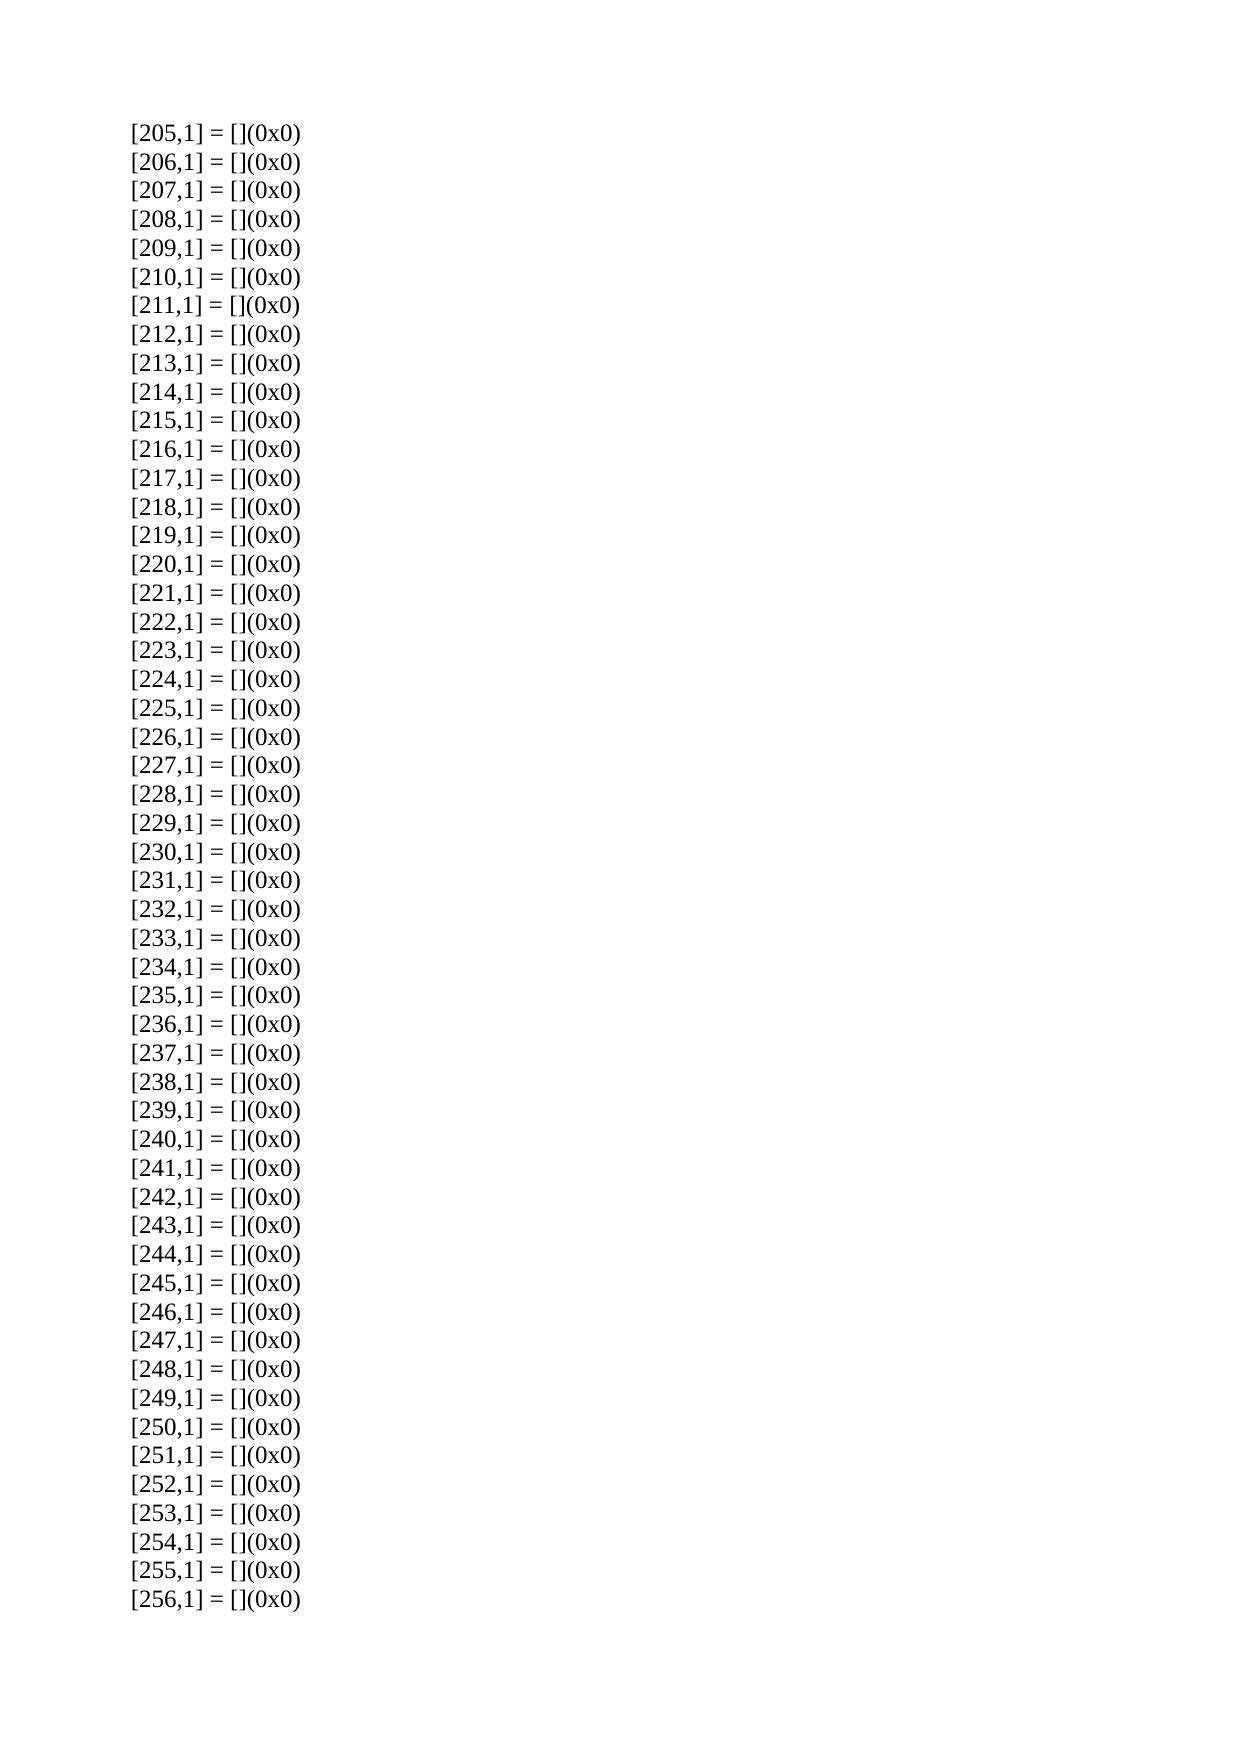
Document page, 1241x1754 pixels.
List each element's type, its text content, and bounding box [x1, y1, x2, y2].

text [209,1] = [](0x0) [118, 233, 1122, 262]
text [229,1] = [](0x0) [118, 808, 1122, 837]
text [243,1] = [](0x0) [118, 1211, 1122, 1239]
text [244,1] = [](0x0) [118, 1239, 1122, 1268]
text [217,1] = [](0x0) [118, 463, 1122, 492]
text [210,1] = [](0x0) [118, 262, 1122, 291]
text [239,1] = [](0x0) [118, 1096, 1122, 1124]
text [254,1] = [](0x0) [118, 1527, 1122, 1556]
text [225,1] = [](0x0) [118, 693, 1122, 722]
text [256,1] = [](0x0) [118, 1584, 1122, 1613]
text [249,1] = [](0x0) [118, 1383, 1122, 1412]
text [205,1] = [](0x0) [118, 118, 1122, 147]
text [231,1] = [](0x0) [118, 866, 1122, 894]
text [242,1] = [](0x0) [118, 1182, 1122, 1211]
text [218,1] = [](0x0) [118, 492, 1122, 521]
text [208,1] = [](0x0) [118, 204, 1122, 233]
text [224,1] = [](0x0) [118, 664, 1122, 693]
text [206,1] = [](0x0) [118, 147, 1122, 176]
text [237,1] = [](0x0) [118, 1038, 1122, 1067]
text [214,1] = [](0x0) [118, 377, 1122, 406]
text [255,1] = [](0x0) [118, 1556, 1122, 1584]
text [234,1] = [](0x0) [118, 952, 1122, 981]
text [223,1] = [](0x0) [118, 636, 1122, 664]
text [241,1] = [](0x0) [118, 1153, 1122, 1182]
text [252,1] = [](0x0) [118, 1469, 1122, 1498]
text [245,1] = [](0x0) [118, 1268, 1122, 1297]
text [232,1] = [](0x0) [118, 894, 1122, 923]
text [213,1] = [](0x0) [118, 348, 1122, 377]
text [251,1] = [](0x0) [118, 1441, 1122, 1469]
text [227,1] = [](0x0) [118, 751, 1122, 779]
text [248,1] = [](0x0) [118, 1354, 1122, 1383]
text [230,1] = [](0x0) [118, 837, 1122, 866]
text [246,1] = [](0x0) [118, 1297, 1122, 1326]
text [240,1] = [](0x0) [118, 1124, 1122, 1153]
text [212,1] = [](0x0) [118, 319, 1122, 348]
text [219,1] = [](0x0) [118, 521, 1122, 549]
text [221,1] = [](0x0) [118, 578, 1122, 607]
text [247,1] = [](0x0) [118, 1326, 1122, 1354]
text [250,1] = [](0x0) [118, 1412, 1122, 1441]
text [226,1] = [](0x0) [118, 722, 1122, 751]
text [238,1] = [](0x0) [118, 1067, 1122, 1096]
text [236,1] = [](0x0) [118, 1009, 1122, 1038]
text [233,1] = [](0x0) [118, 923, 1122, 952]
text [215,1] = [](0x0) [118, 406, 1122, 434]
text [228,1] = [](0x0) [118, 779, 1122, 808]
text [211,1] = [](0x0) [118, 291, 1122, 319]
text [207,1] = [](0x0) [118, 176, 1122, 204]
text [216,1] = [](0x0) [118, 434, 1122, 463]
text [235,1] = [](0x0) [118, 981, 1122, 1009]
text [222,1] = [](0x0) [118, 607, 1122, 636]
text [253,1] = [](0x0) [118, 1498, 1122, 1527]
text [220,1] = [](0x0) [118, 549, 1122, 578]
